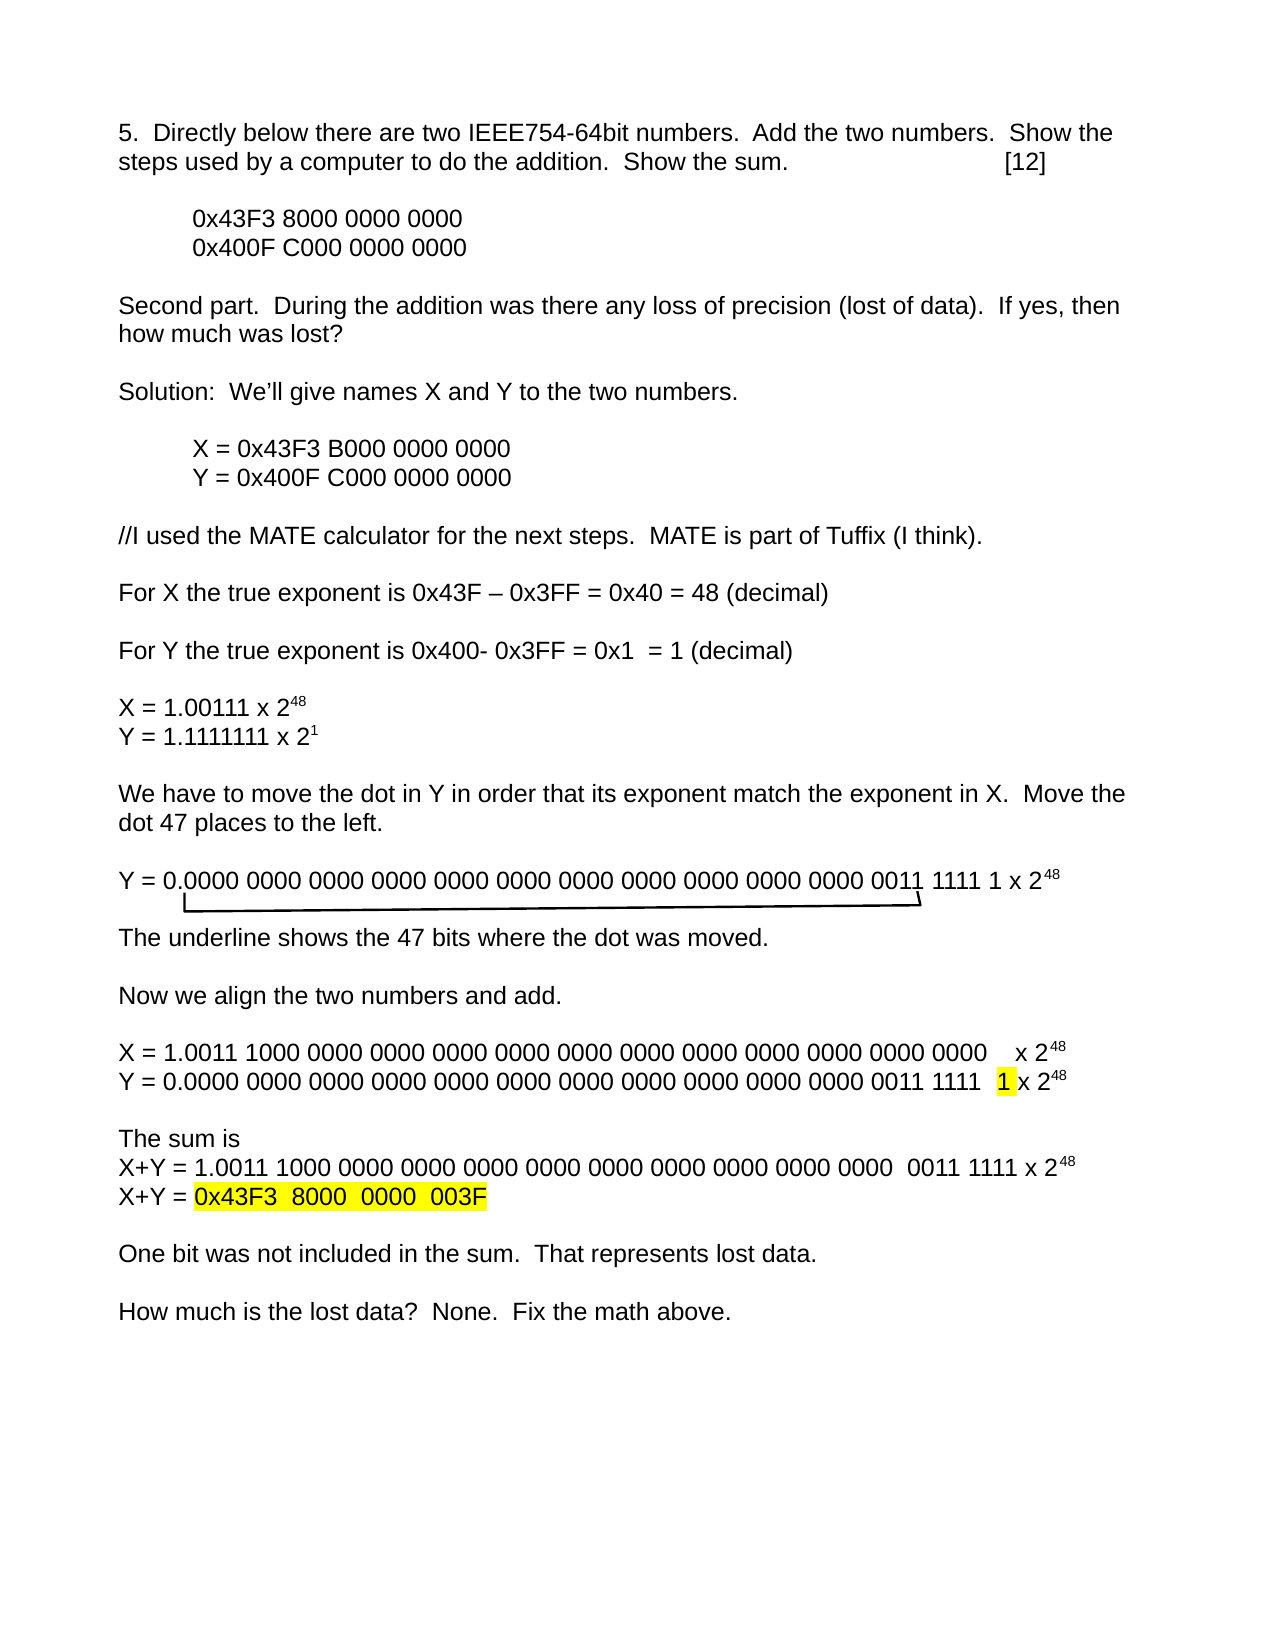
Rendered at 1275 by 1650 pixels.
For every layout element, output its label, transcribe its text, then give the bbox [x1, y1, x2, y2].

text 0x43F3 8000 0000 0000 [118, 204, 1157, 233]
text 0x400F C000 0000 0000 [118, 233, 1157, 262]
text X = 1.00111 x 248 [118, 693, 1157, 722]
text Now we align the two numbers and add. [118, 981, 1157, 1009]
text X = 0x43F3 B000 0000 0000 [118, 434, 1157, 463]
text Y = 0.0000 0000 0000 0000 0000 0000 0000 0000 0000 0000 0000 0011 1111 1 x 248 [118, 866, 1157, 894]
text The underline shows the 47 bits where the dot was moved. [118, 923, 1157, 952]
text Y = 0.0000 0000 0000 0000 0000 0000 0000 0000 0000 0000 0000 0011 1111 1 x 248 [118, 1067, 1157, 1096]
text X+Y = 1.0011 1000 0000 0000 0000 0000 0000 0000 0000 0000 0000 0011 1111 x 248 [118, 1153, 1157, 1182]
text Second part. During the addition was there any loss of precision (lost of data). If yes, then how much was lost? [118, 291, 1157, 348]
text For X the true exponent is 0x43F – 0x3FF = 0x40 = 48 (decimal) [118, 578, 1157, 607]
text 5. Directly below there are two IEEE754-64bit numbers. Add the two numbers. Show the steps used by a computer to do the addition. Show the sum. [12] [118, 118, 1157, 176]
text We have to move the dot in Y in order that its exponent match the exponent in X. Move the dot 47 places to the left. [118, 779, 1157, 837]
text Y = 1.1111111 x 21 [118, 722, 1157, 751]
text //I used the MATE calculator for the next steps. MATE is part of Tuffix (I think). [118, 521, 1157, 549]
text Y = 0x400F C000 0000 0000 [118, 463, 1157, 492]
text X = 1.0011 1000 0000 0000 0000 0000 0000 0000 0000 0000 0000 0000 0000 x 248 [118, 1038, 1157, 1067]
text X+Y = 0x43F3 8000 0000 003F [118, 1182, 1157, 1211]
text How much is the lost data? None. Fix the math above. [118, 1297, 1157, 1326]
text Solution: We’ll give names X and Y to the two numbers. [118, 377, 1157, 406]
text One bit was not included in the sum. That represents lost data. [118, 1239, 1157, 1268]
text The sum is [118, 1124, 1157, 1153]
text For Y the true exponent is 0x400- 0x3FF = 0x1 = 1 (decimal) [118, 636, 1157, 664]
